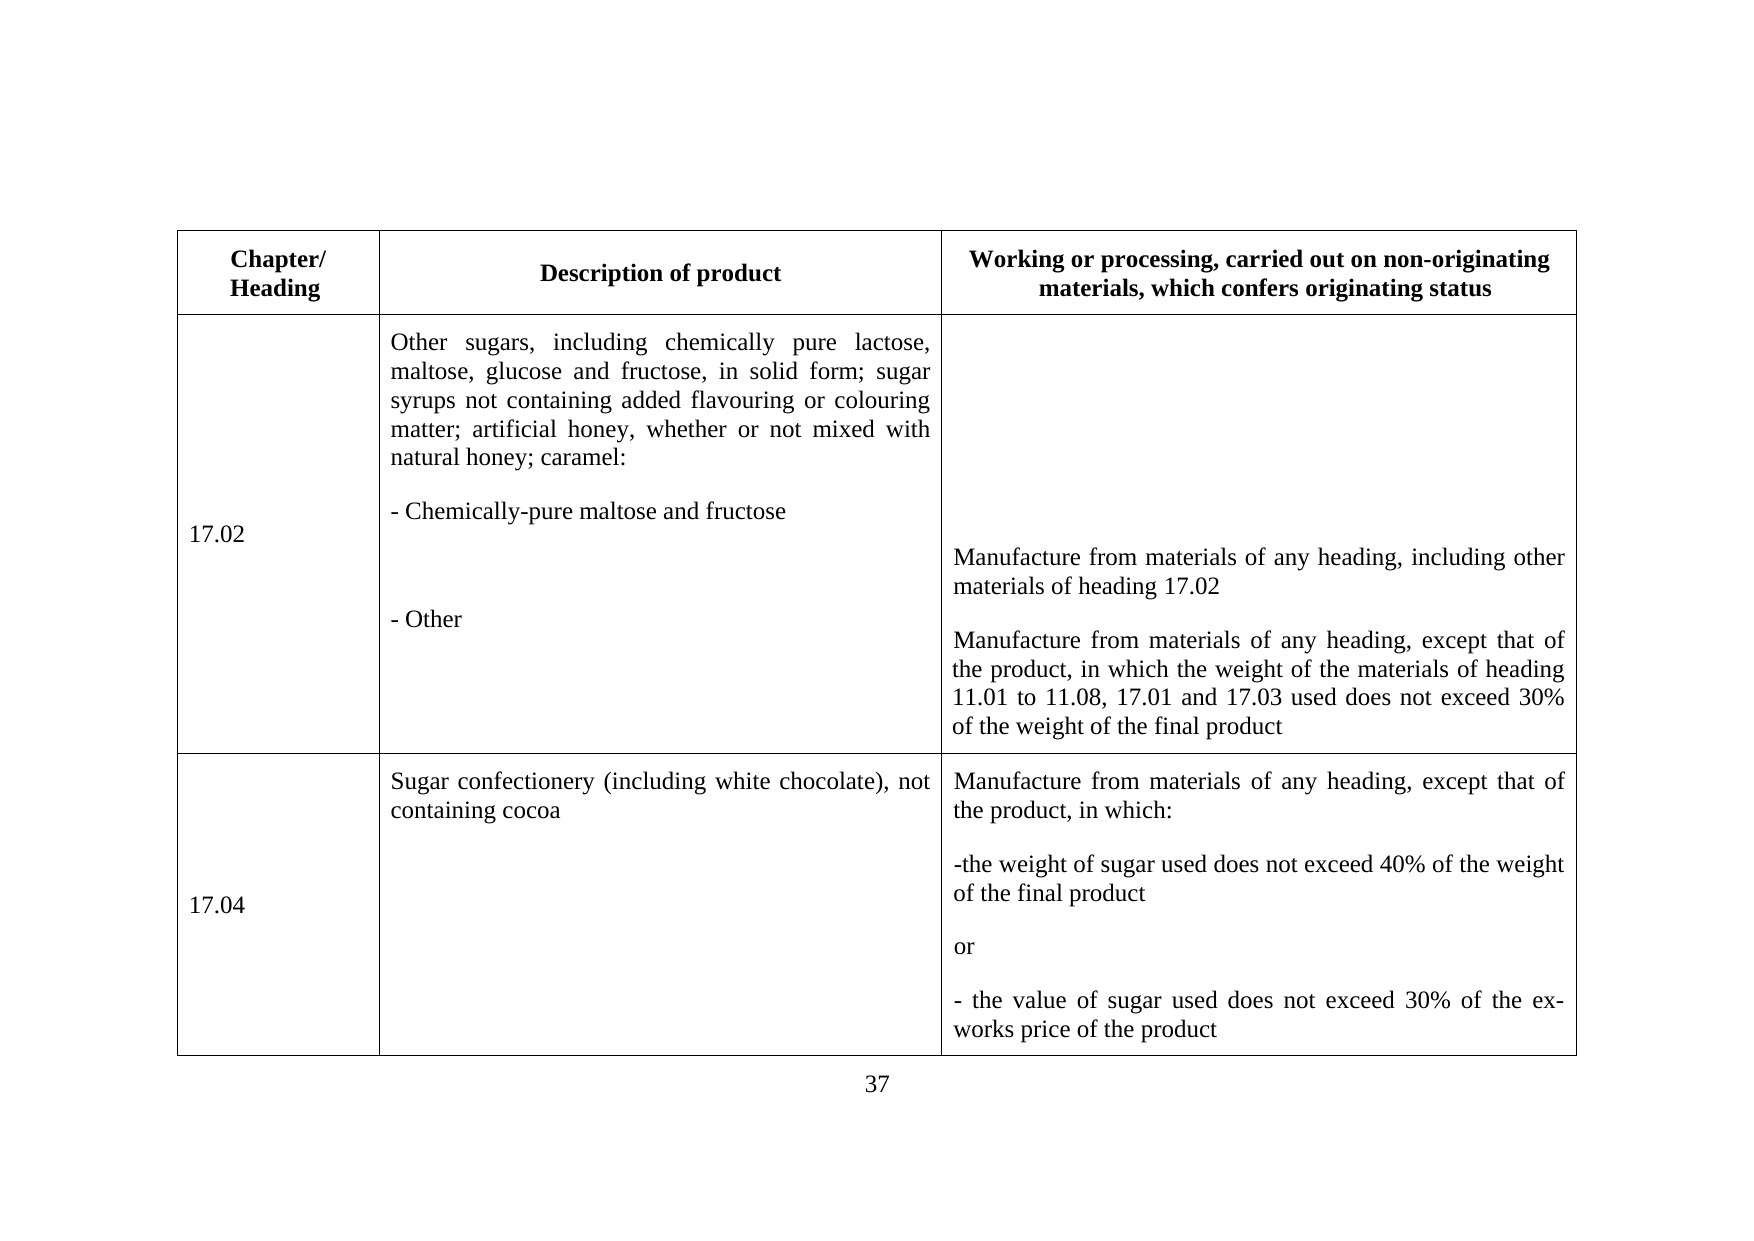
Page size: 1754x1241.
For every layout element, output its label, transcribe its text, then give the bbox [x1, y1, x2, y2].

table_header Chapter/ Heading [178, 231, 379, 314]
table_cell 17.02 [178, 315, 379, 752]
table_cell 17.04 [178, 754, 379, 1055]
table_header Working or processing, carried out on non-originating materials, which confers originating status [942, 231, 1576, 314]
table_header Description of product [380, 231, 941, 314]
table_cell Other sugars, including chemically pure lactose, maltose, glucose and fructose, in solid form; sugar syrups not containing added flavouring or colouring matter; artificial honey, whether or not mixed with natural honey; caramel: - Chemically-pure maltose and fructose - Other [380, 315, 941, 752]
table_cell Manufacture from materials of any heading, including other materials of heading 17.02 Manufacture from materials of any heading, except that of the product, in which the weight of the materials of heading 11.01 to 11.08, 17.01 and 17.03 used does not exceed 30% of the weight of the final product [942, 315, 1576, 752]
table_cell Sugar confectionery (including white chocolate), not containing cocoa [380, 754, 941, 1055]
table_cell Manufacture from materials of any heading, except that of the product, in which: -the weight of sugar used does not exceed 40% of the weight of the final product or - the value of sugar used does not exceed 30% of the ex-works price of the product [942, 754, 1576, 1055]
